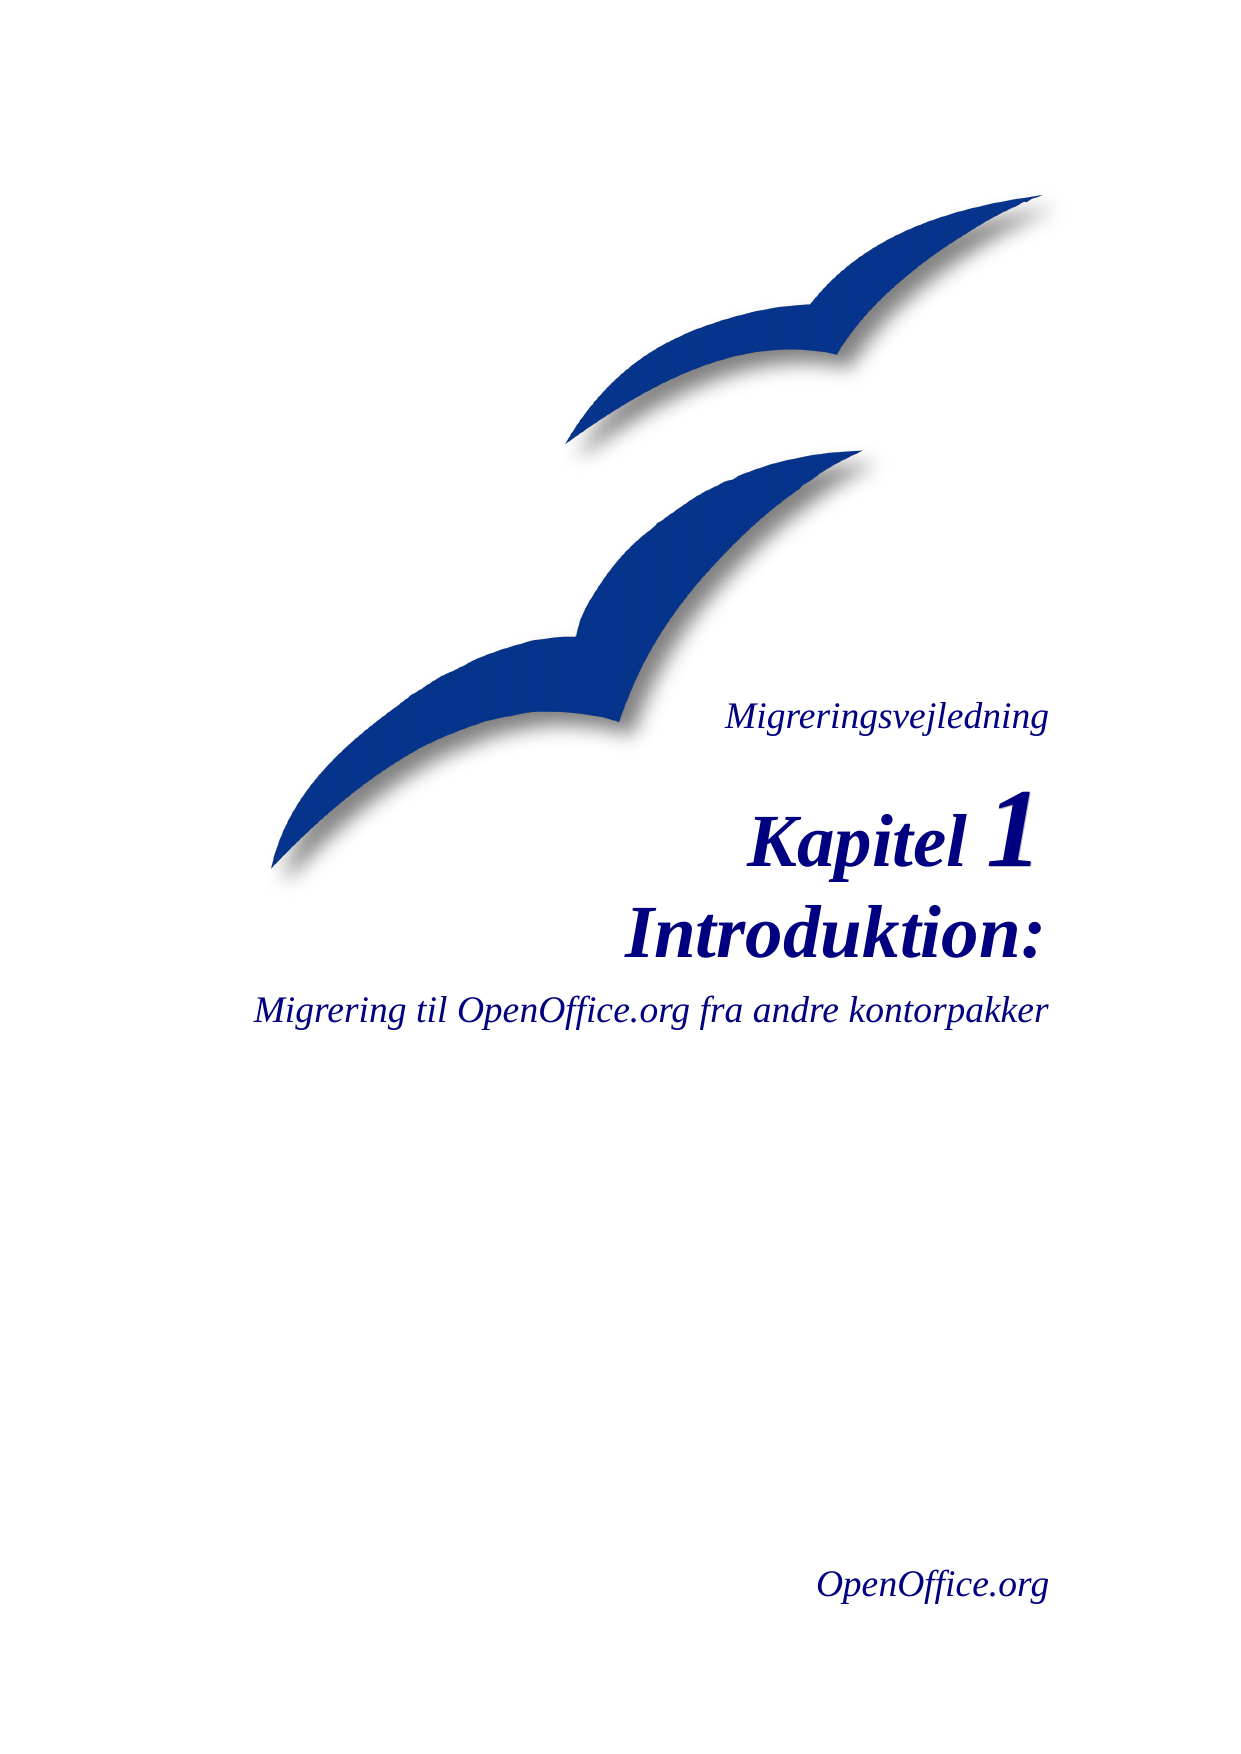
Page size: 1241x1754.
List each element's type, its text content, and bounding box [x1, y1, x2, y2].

picture [256, 180, 1084, 910]
subtitle Kapitel 1 Introduktion: [187, 766, 1053, 974]
subtitle Migrering til OpenOffice.org fra andre kontorpakker [187, 989, 1053, 1030]
text Migreringsvejledning [187, 695, 256, 737]
